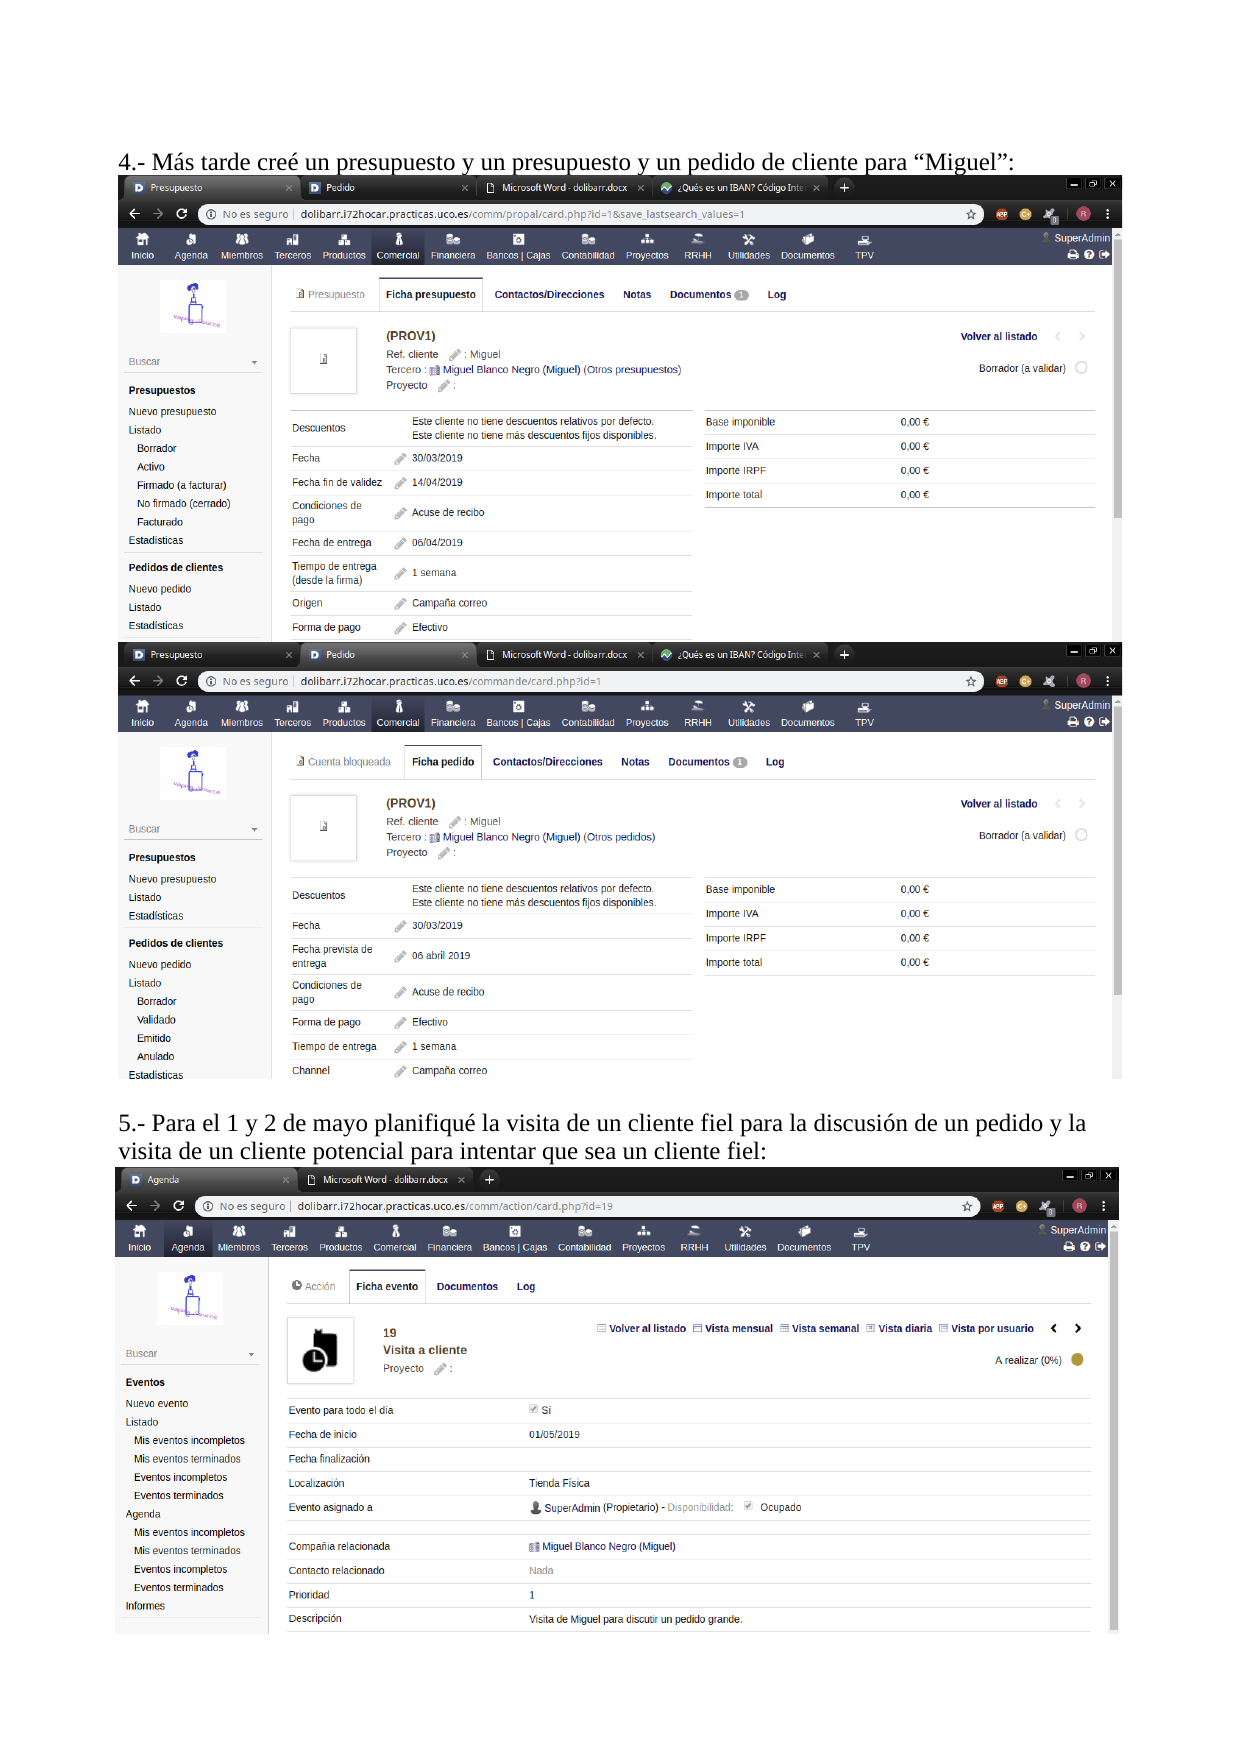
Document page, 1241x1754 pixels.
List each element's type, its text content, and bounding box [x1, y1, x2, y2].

text 5.- Para el 1 y 2 de mayo planifiqué la visita de un cliente fiel para la discusión de un pedido y la visita de un cliente potencial para intentar que sea un cliente fiel: [118, 1108, 1122, 1165]
text 4.- Más tarde creé un presupuesto y un presupuesto y un pedido de cliente para “Miguel”: [118, 147, 1122, 175]
picture [118, 175, 1123, 1079]
picture [115, 1167, 1119, 1634]
